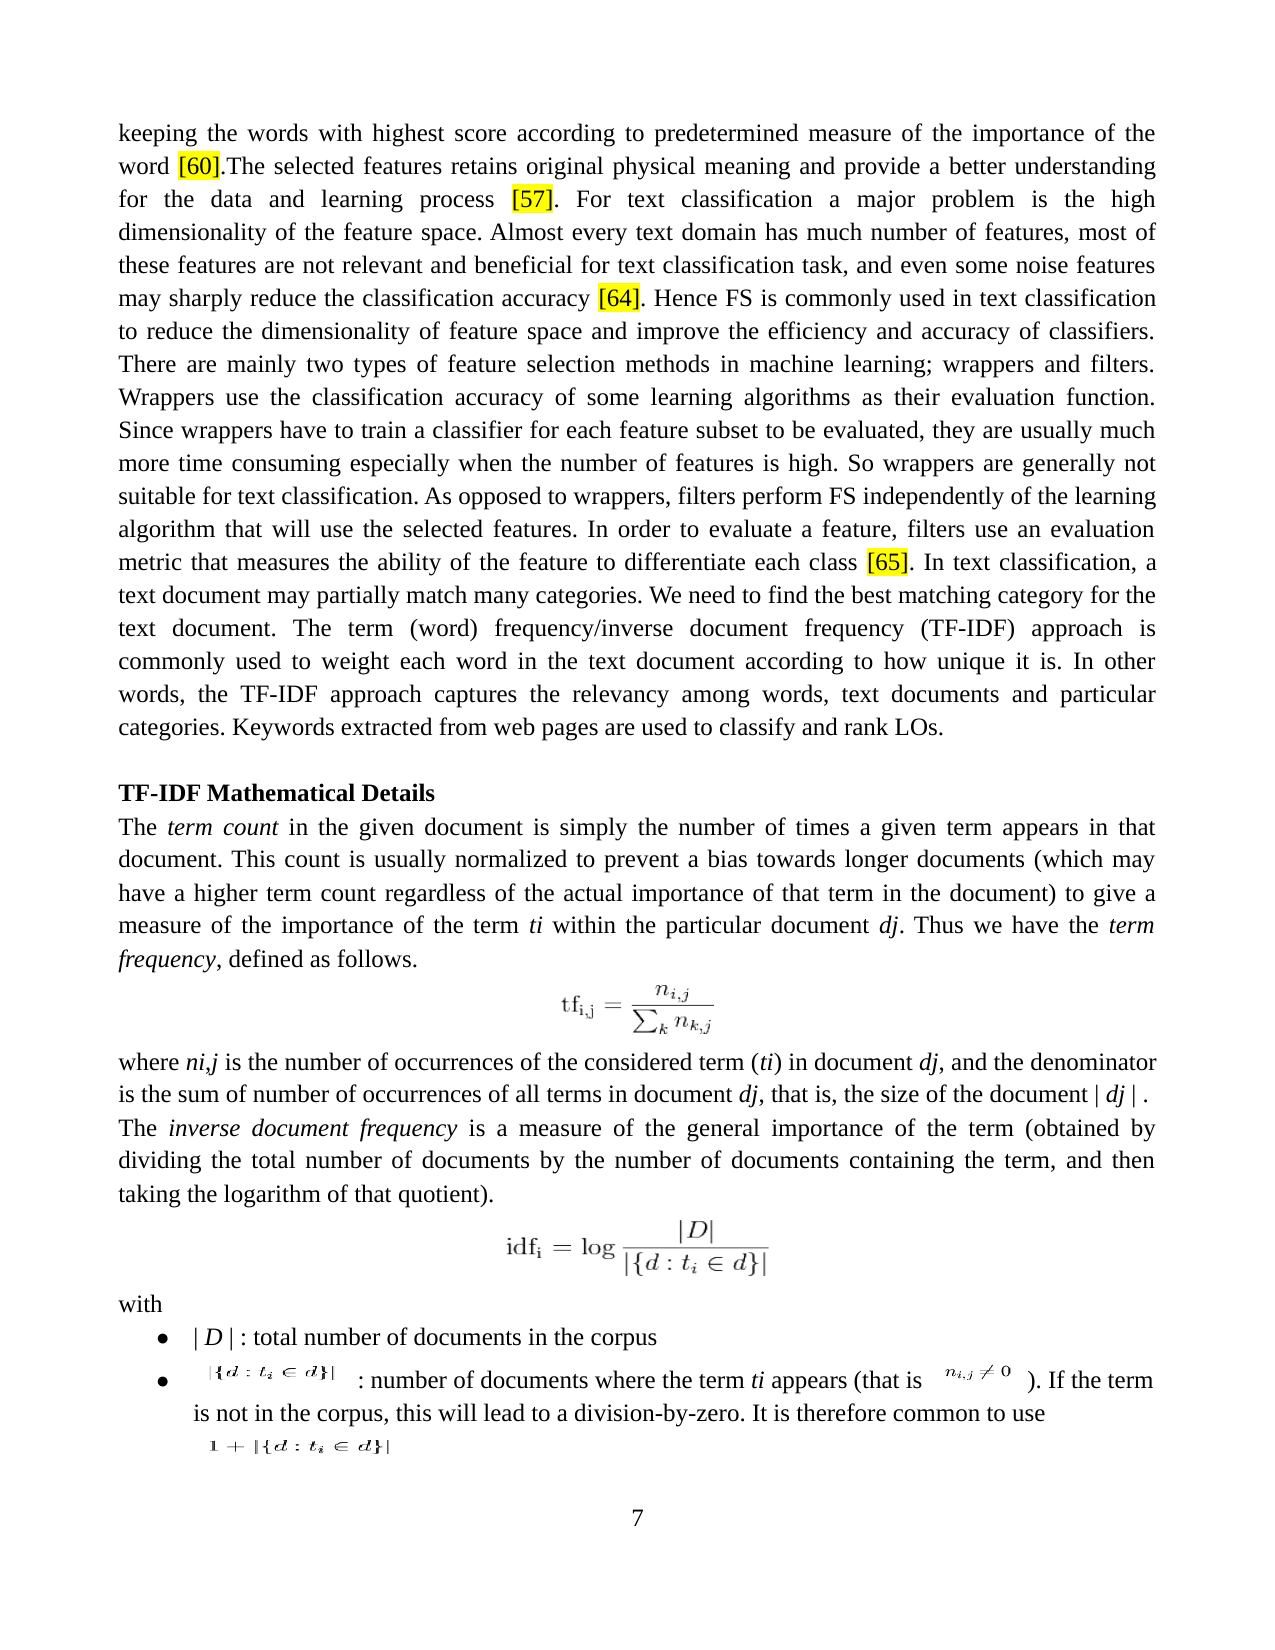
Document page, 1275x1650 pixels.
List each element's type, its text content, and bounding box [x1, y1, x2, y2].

text TF-IDF Mathematical Details [118, 778, 1157, 807]
text The inverse document frequency is a measure of the general importance of the term (obtained by dividing the total number of documents by the number of documents containing the term, and then taking the logarithm of that quotient). [118, 1113, 1157, 1207]
text The term count in the given document is simply the number of times a given term appears in that document. This count is usually normalized to prevent a bias towards longer documents (which may have a higher term count regardless of the actual importance of that term in the document) to give a measure of the importance of the term ti within the particular document dj. Thus we have the term frequency, defined as follows. [118, 812, 1157, 972]
text with [118, 1289, 1157, 1318]
list | D | : total number of documents in the corpus [156, 1322, 1157, 1351]
list : number of documents where the term ti appears (that is ). If the term is not in the corpus, this will lead to a division-by-zero. It is therefore common to use [156, 1355, 1157, 1462]
text keeping the words with highest score according to predetermined measure of the importance of the word [60].The selected features retains original physical meaning and provide a better understanding for the data and learning process [57]. For text classification a major problem is the high dimensionality of the feature space. Almost every text domain has much number of features, most of these features are not relevant and beneficial for text classification task, and even some noise features may sharply reduce the classification accuracy [64]. Hence FS is commonly used in text classification to reduce the dimensionality of feature space and improve the efficiency and accuracy of classifiers. There are mainly two types of feature selection methods in machine learning; wrappers and filters. Wrappers use the classification accuracy of some learning algorithms as their evaluation function. Since wrappers have to train a classifier for each feature subset to be evaluated, they are usually much more time consuming especially when the number of features is high. So wrappers are generally not suitable for text classification. As opposed to wrappers, filters perform FS independently of the learning algorithm that will use the selected features. In order to evaluate a feature, filters use an evaluation metric that measures the ability of the feature to differentiate each class [65]. In text classification, a text document may partially match many categories. We need to find the best matching category for the text document. The term (word) frequency/inverse document frequency (TF-IDF) approach is commonly used to weight each word in the text document according to how unique it is. In other words, the TF-IDF approach captures the relevancy among words, text documents and particular categories. Keywords extracted from web pages are used to classify and rank LOs. [118, 118, 1157, 741]
picture [945, 1364, 1011, 1380]
picture [209, 1366, 335, 1380]
text where ni,j is the number of occurrences of the considered term (ti) in document dj, and the denominator is the sum of number of occurrences of all terms in document dj, that is, the size of the document | dj | . [118, 1047, 1157, 1108]
picture [506, 1220, 769, 1276]
picture [209, 1440, 389, 1454]
picture [561, 985, 714, 1034]
